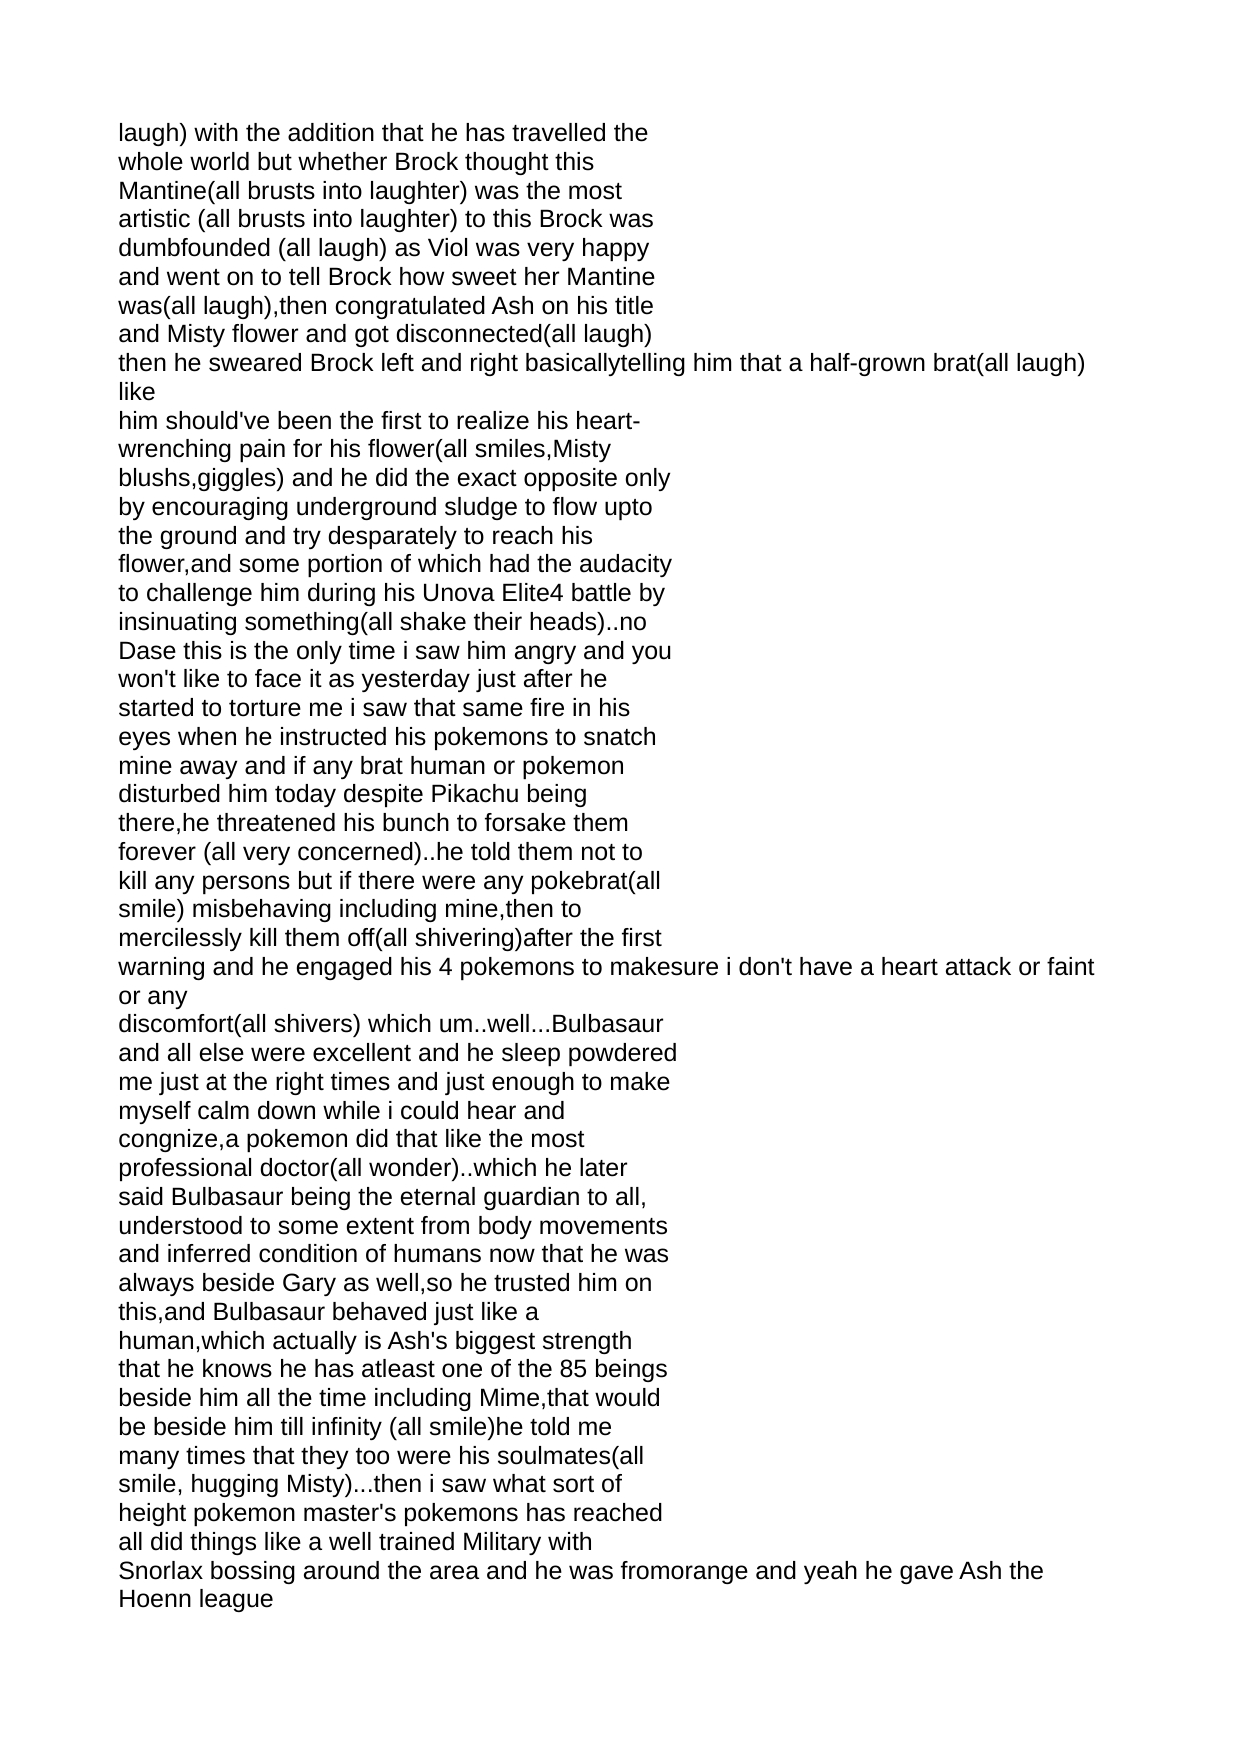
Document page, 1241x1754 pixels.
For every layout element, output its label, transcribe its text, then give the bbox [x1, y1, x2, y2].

text forever (all very concerned)..he told them not to [118, 837, 1122, 866]
text and Misty flower and got disconnected(all laugh) [118, 319, 1122, 348]
text smile) misbehaving including mine,then to [118, 894, 1122, 923]
text and all else were excellent and he sleep powdered [118, 1038, 1122, 1067]
text mercilessly kill them off(all shivering)after the first [118, 923, 1122, 952]
text this,and Bulbasaur behaved just like a [118, 1297, 1122, 1326]
text height pokemon master's pokemons has reached [118, 1498, 1122, 1527]
text many times that they too were his soulmates(all [118, 1441, 1122, 1469]
text wrenching pain for his flower(all smiles,Misty [118, 434, 1122, 463]
text always beside Gary as well,so he trusted him on [118, 1268, 1122, 1297]
text that he knows he has atleast one of the 85 beings [118, 1354, 1122, 1383]
text myself calm down while i could hear and [118, 1096, 1122, 1124]
text the ground and try desparately to reach his [118, 521, 1122, 549]
text dumbfounded (all laugh) as Viol was very happy [118, 233, 1122, 262]
text warning and he engaged his 4 pokemons to makesure i don't have a heart attack or faint or any [118, 952, 1122, 1009]
text all did things like a well trained Military with [118, 1527, 1122, 1556]
text kill any persons but if there were any pokebrat(all [118, 866, 1122, 894]
text be beside him till infinity (all smile)he told me [118, 1412, 1122, 1441]
text professional doctor(all wonder)..which he later [118, 1153, 1122, 1182]
text by encouraging underground sludge to flow upto [118, 492, 1122, 521]
text said Bulbasaur being the eternal guardian to all, [118, 1182, 1122, 1211]
text congnize,a pokemon did that like the most [118, 1124, 1122, 1153]
text Snorlax bossing around the area and he was fromorange and yeah he gave Ash the Hoenn league [118, 1556, 1122, 1613]
text and inferred condition of humans now that he was [118, 1239, 1122, 1268]
text and went on to tell Brock how sweet her Mantine [118, 262, 1122, 291]
text discomfort(all shivers) which um..well...Bulbasaur [118, 1009, 1122, 1038]
text whole world but whether Brock thought this [118, 147, 1122, 176]
text flower,and some portion of which had the audacity [118, 549, 1122, 578]
text there,he threatened his bunch to forsake them [118, 808, 1122, 837]
text artistic (all brusts into laughter) to this Brock was [118, 204, 1122, 233]
text him should've been the first to realize his heart- [118, 406, 1122, 434]
text won't like to face it as yesterday just after he [118, 664, 1122, 693]
text me just at the right times and just enough to make [118, 1067, 1122, 1096]
text mine away and if any brat human or pokemon [118, 751, 1122, 779]
text laugh) with the addition that he has travelled the [118, 118, 1122, 147]
text was(all laugh),then congratulated Ash on his title [118, 291, 1122, 319]
text Dase this is the only time i saw him angry and you [118, 636, 1122, 664]
text smile, hugging Misty)...then i saw what sort of [118, 1469, 1122, 1498]
text to challenge him during his Unova Elite4 battle by [118, 578, 1122, 607]
text Mantine(all brusts into laughter) was the most [118, 176, 1122, 204]
text beside him all the time including Mime,that would [118, 1383, 1122, 1412]
text understood to some extent from body movements [118, 1211, 1122, 1239]
text disturbed him today despite Pikachu being [118, 779, 1122, 808]
text blushs,giggles) and he did the exact opposite only [118, 463, 1122, 492]
text insinuating something(all shake their heads)..no [118, 607, 1122, 636]
text human,which actually is Ash's biggest strength [118, 1326, 1122, 1354]
text started to torture me i saw that same fire in his [118, 693, 1122, 722]
text then he sweared Brock left and right basicallytelling him that a half-grown brat(all laugh) like [118, 348, 1122, 406]
text eyes when he instructed his pokemons to snatch [118, 722, 1122, 751]
